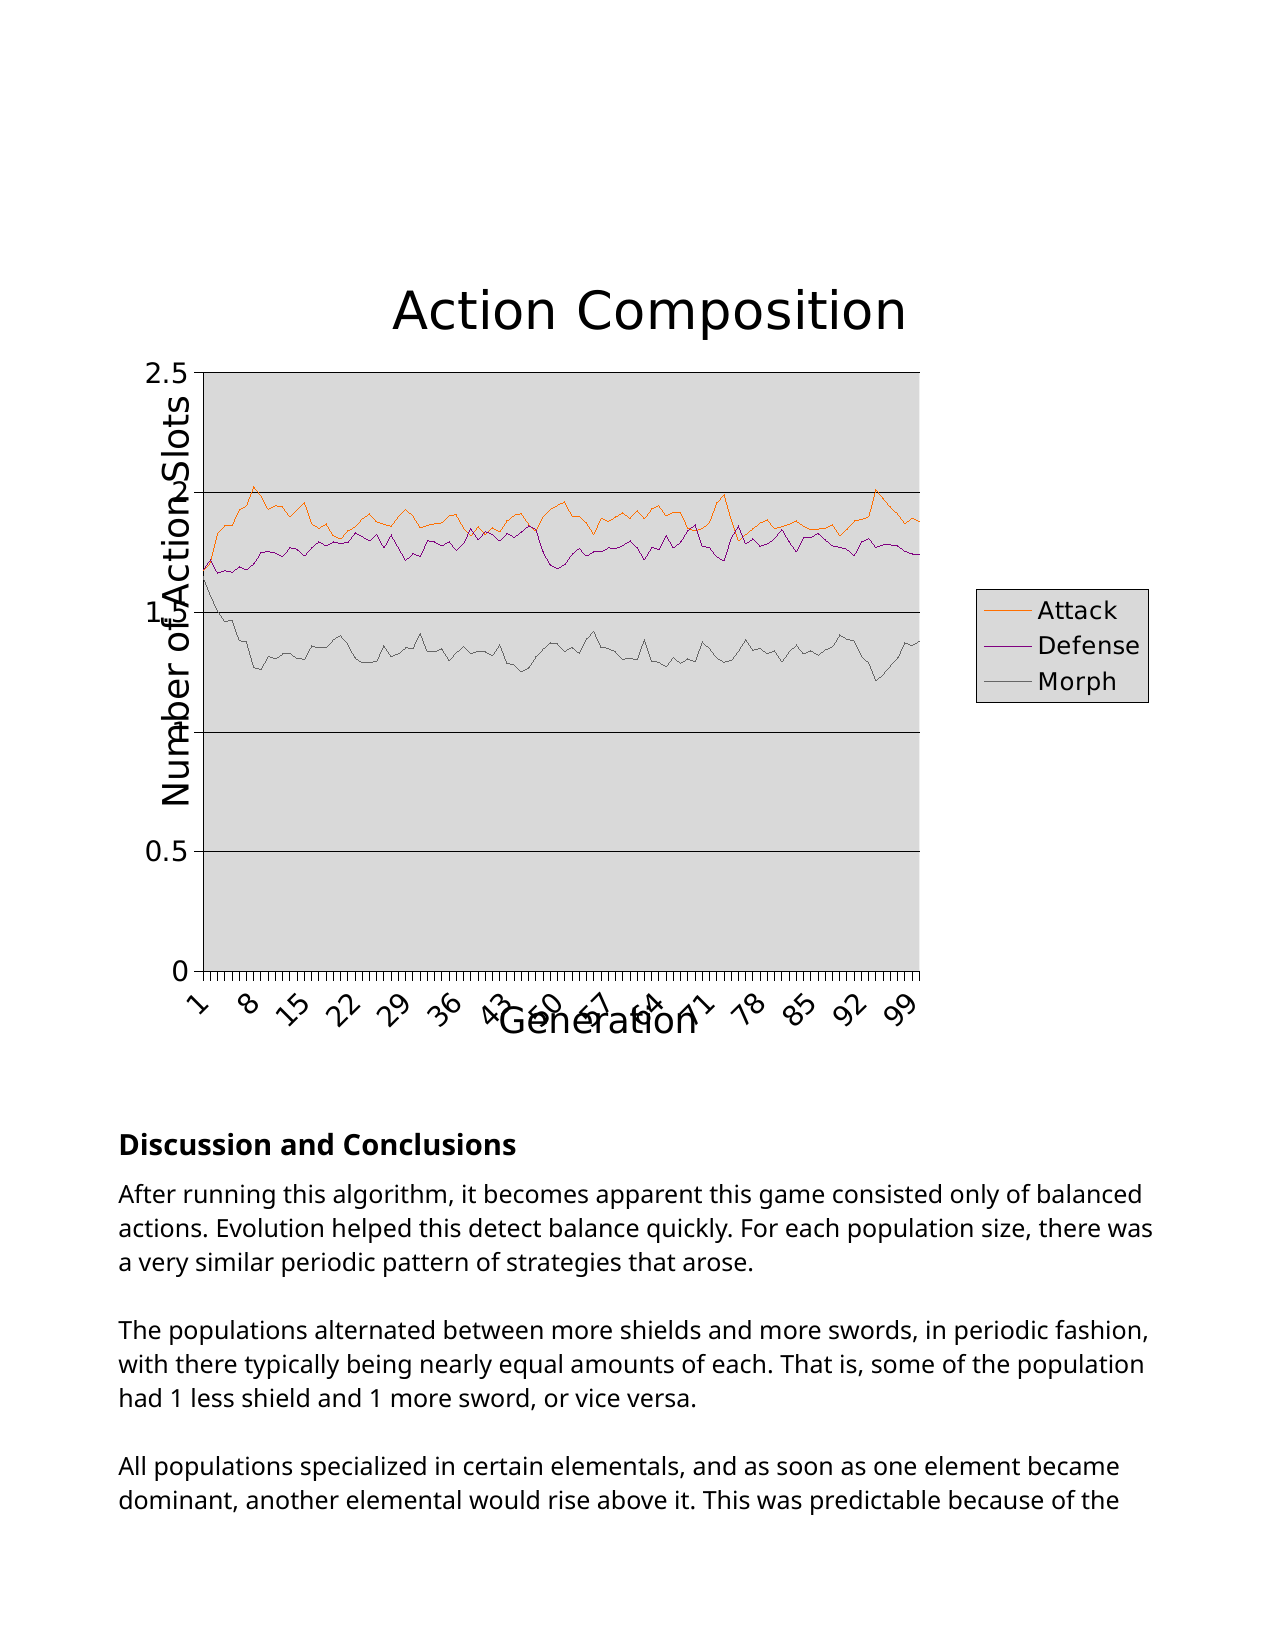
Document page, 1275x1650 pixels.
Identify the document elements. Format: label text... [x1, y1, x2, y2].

text The populations alternated between more shields and more swords, in periodic fashion, with there typically being nearly equal amounts of each. That is, some of the population had 1 less shield and 1 more sword, or vice versa. [118, 1313, 1157, 1415]
text All populations specialized in certain elementals, and as soon as one element became dominant, another elemental would rise above it. This was predictable because of the [118, 1449, 1157, 1517]
subtitle Discussion and Conclusions [118, 1124, 1157, 1164]
text After running this algorithm, it becomes apparent this game consisted only of balanced actions. Evolution helped this detect balance quickly. For each population size, there was a very similar periodic pattern of strategies that arose. [118, 1176, 1157, 1278]
